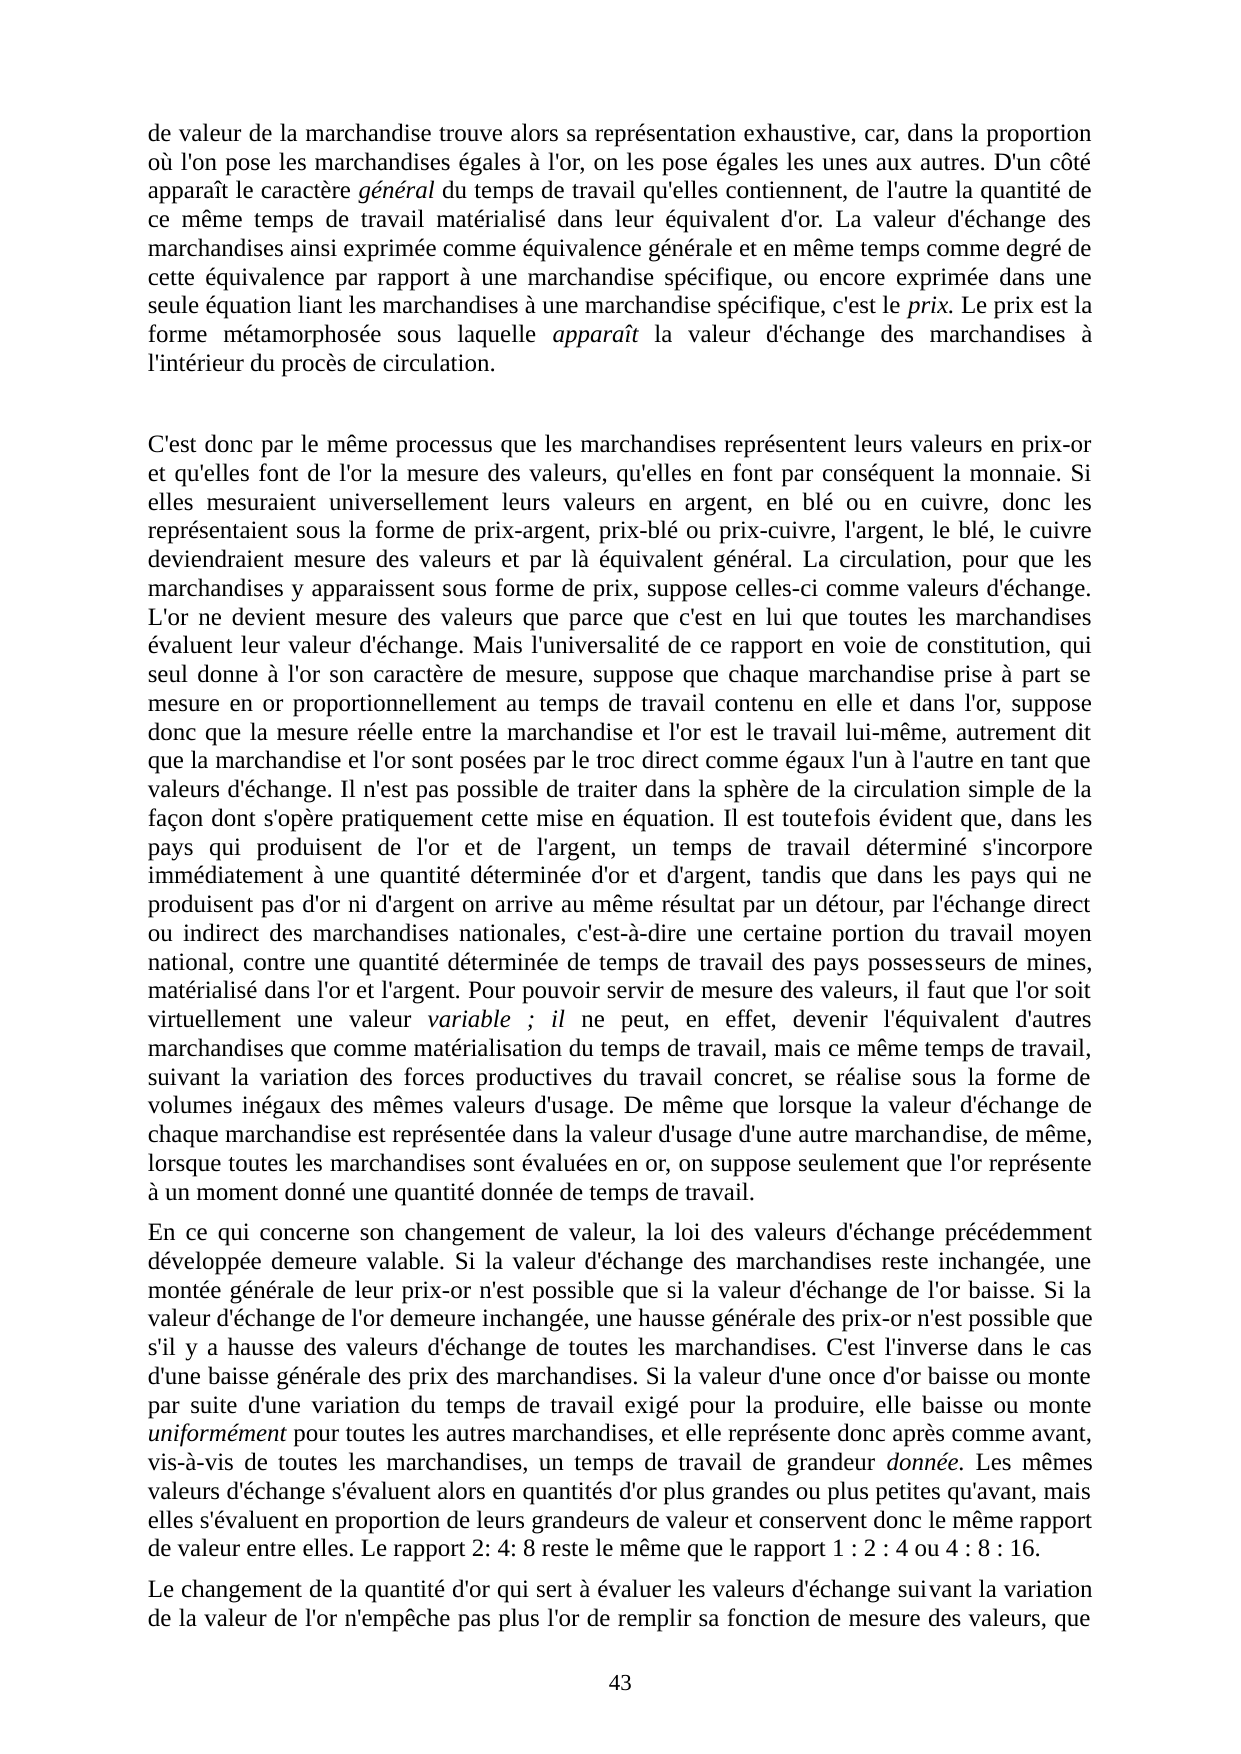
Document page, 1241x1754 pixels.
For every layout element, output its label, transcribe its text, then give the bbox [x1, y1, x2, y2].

text C'est donc par le même processus que les marchandises représentent leurs valeurs en prix-or et qu'elles font de l'or la mesure des valeurs, qu'elles en font par conséquent la monnaie. Si elles mesuraient universellement leurs valeurs en argent, en blé ou en cuivre, donc les représentaient sous la forme de prix-argent, prix-blé ou prix-cuivre, l'argent, le blé, le cuivre deviendraient mesure des valeurs et par là équivalent général. La circulation, pour que les marchandises y apparaissent sous forme de prix, suppose celles-ci comme valeurs d'échange. L'or ne devient mesure des valeurs que parce que c'est en lui que toutes les marchandises évaluent leur valeur d'échange. Mais l'universalité de ce rapport en voie de constitution, qui seul donne à l'or son caractère de mesure, suppose que chaque marchandise prise à part se mesure en or proportionnellement au temps de travail contenu en elle et dans l'or, suppose donc que la mesure réelle entre la marchandise et l'or est le travail lui-même, autrement dit que la marchandise et l'or sont posées par le troc direct comme égaux l'un à l'autre en tant que valeurs d'échange. Il n'est pas possible de traiter dans la sphère de la circulation simple de la façon dont s'opère pratiquement cette mise en équation. Il est toute­fois évident que, dans les pays qui produisent de l'or et de l'argent, un temps de travail déter­miné s'incorpore immédiatement à une quantité déterminée d'or et d'argent, tandis que dans les pays qui ne produisent pas d'or ni d'argent on arrive au même résultat par un détour, par l'échange direct ou indirect des marchandises nationales, c'est-à-dire une certaine portion du travail moyen national, contre une quantité déterminée de temps de travail des pays posses­seurs de mines, matérialisé dans l'or et l'argent. Pour pouvoir servir de mesure des valeurs, il faut que l'or soit virtuellement une valeur variable ; il ne peut, en effet, devenir l'équivalent d'autres marchandises que comme matérialisation du temps de travail, mais ce même temps de travail, suivant la variation des forces productives du travail concret, se réalise sous la forme de volumes inégaux des mêmes valeurs d'usage. De même que lorsque la valeur d'échange de chaque marchandise est représentée dans la valeur d'usage d'une autre marchan­dise, de même, lorsque toutes les marchandises sont évaluées en or, on suppose seulement que l'or représente à un moment donné une quantité donnée de temps de travail. [148, 429, 1093, 1205]
text En ce qui concerne son changement de valeur, la loi des valeurs d'échange précédemment développée demeure valable. Si la valeur d'échange des marchandises reste inchangée, une montée géné­rale de leur prix-or n'est possible que si la valeur d'échange de l'or baisse. Si la valeur d'échange de l'or demeure inchangée, une hausse générale des prix-or n'est possible que s'il y a hausse des valeurs d'échange de toutes les marchandises. C'est l'inverse dans le cas d'une baisse générale des prix des marchandises. Si la valeur d'une once d'or baisse ou monte par suite d'une variation du temps de travail exigé pour la produire, elle baisse ou monte uniformément pour toutes les autres marchandises, et elle représente donc après comme avant, vis-à-vis de toutes les marchandises, un temps de travail de grandeur donnée. Les mêmes valeurs d'échange s'évaluent alors en quantités d'or plus grandes ou plus petites qu'avant, mais elles s'évaluent en proportion de leurs grandeurs de valeur et conservent donc le même rapport de valeur entre elles. Le rapport 2: 4: 8 reste le même que le rapport 1 : 2 : 4 ou 4 : 8 : 16. [148, 1217, 1093, 1562]
text de valeur de la marchandise trouve alors sa représentation exhaustive, car, dans la proportion où l'on pose les marchandises égales à l'or, on les pose égales les unes aux autres. D'un côté apparaît le caractère général du temps de travail qu'elles contiennent, de l'autre la quantité de ce même temps de travail matérialisé dans leur équivalent d'or. La valeur d'échange des marchandises ainsi exprimée comme équivalence générale et en même temps comme degré de cette équivalence par rapport à une marchandise spécifique, ou encore exprimée dans une seule équation liant les marchandises à une marchandise spécifique, c'est le prix. Le prix est la forme métamorphosée sous laquelle apparaît la valeur d'échange des marchandises à l'intérieur du procès de circulation. [148, 118, 1093, 377]
text Le changement de la quantité d'or qui sert à évaluer les valeurs d'échange sui­vant la variation de la valeur de l'or n'empêche pas plus l'or de remplir sa fonction de mesure des valeurs, que [148, 1574, 1093, 1631]
